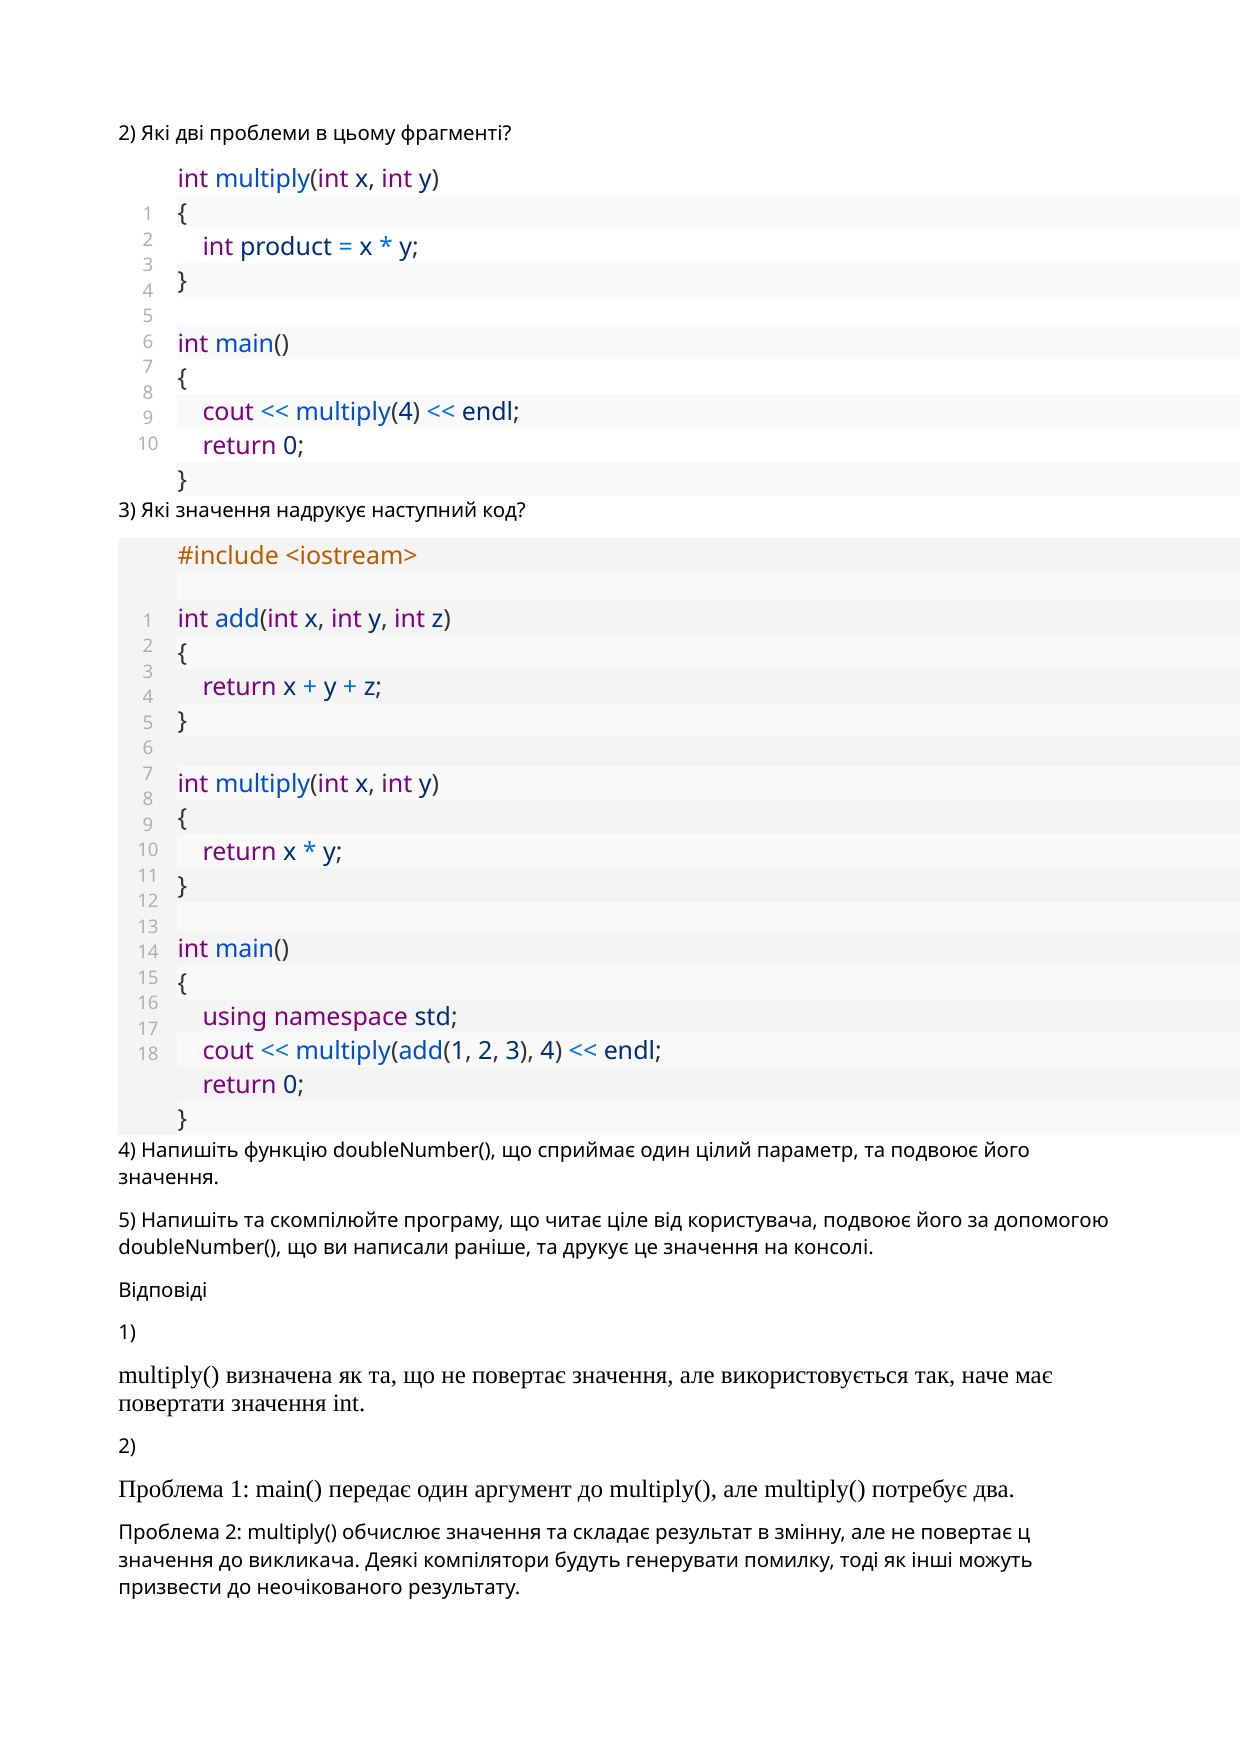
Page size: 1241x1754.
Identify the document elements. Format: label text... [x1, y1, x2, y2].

text Відповіді [118, 1275, 1122, 1303]
text Проблема 1: main() передає один аргумент до multiply(), але multiply() потребує два. [118, 1474, 1122, 1503]
table_header #include <iostream> int add(int x, int y, int z) { return x + y + z; } int multiply(int x, int y) { return x * y; } int main() { using namespace std; cout << multiply(add(1, 2, 3), 4) << endl; return 0; } [177, 601, 1240, 635]
text 3) Які значення надрукує наступний код? [118, 496, 1122, 523]
table_header #include <iostream> int add(int x, int y, int z) { return x + y + z; } int multiply(int x, int y) { return x * y; } int main() { using namespace std; cout << multiply(add(1, 2, 3), 4) << endl; return 0; } [177, 538, 1240, 572]
text 1) [118, 1317, 1122, 1345]
text 5) Напишіть та скомпілюйте програму, що читає ціле від користувача, подвоює його за допомогою doubleNumber(), що ви написали раніше, та друкує це значення на консолі. [118, 1205, 1122, 1261]
table_header #include <iostream> int add(int x, int y, int z) { return x + y + z; } int multiply(int x, int y) { return x * y; } int main() { using namespace std; cout << multiply(add(1, 2, 3), 4) << endl; return 0; } [177, 669, 1240, 703]
table_header #include <iostream> int add(int x, int y, int z) { return x + y + z; } int multiply(int x, int y) { return x * y; } int main() { using namespace std; cout << multiply(add(1, 2, 3), 4) << endl; return 0; } [177, 800, 1240, 834]
text multiply() визначена як та, що не повертає значення, але використовується так, наче має повертати значення int. [118, 1360, 1122, 1417]
table_header #include <iostream> int add(int x, int y, int z) { return x + y + z; } int multiply(int x, int y) { return x * y; } int main() { using namespace std; cout << multiply(add(1, 2, 3), 4) << endl; return 0; } [177, 737, 1240, 766]
table_header 1 2 3 4 5 6 7 8 9 10 [118, 160, 177, 496]
table_header #include <iostream> int add(int x, int y, int z) { return x + y + z; } int multiply(int x, int y) { return x * y; } int main() { using namespace std; cout << multiply(add(1, 2, 3), 4) << endl; return 0; } [177, 1067, 1240, 1101]
table_header int multiply(int x, int y) { int product = x * y; } int main() { cout << multiply(4) << endl; return 0; } [177, 428, 1240, 462]
table_header int multiply(int x, int y) { int product = x * y; } int main() { cout << multiply(4) << endl; return 0; } [177, 297, 1240, 325]
table_header int multiply(int x, int y) { int product = x * y; } int main() { cout << multiply(4) << endl; return 0; } [177, 160, 1240, 195]
text Проблема 2: multiply() обчислює значення та складає результат в змінну, але не повертає ц значення до викликача. Деякі компілятори будуть генерувати помилку, тоді як інші можуть призвести до неочікованого результату. [118, 1517, 1122, 1601]
table_header 1 2 3 4 5 6 7 8 9 10 11 12 13 14 15 16 17 18 [118, 538, 177, 1135]
table_header int multiply(int x, int y) { int product = x * y; } int main() { cout << multiply(4) << endl; return 0; } [177, 228, 1240, 263]
text 2) [118, 1432, 1122, 1459]
text 4) Напишіть функцію doubleNumber(), що сприймає один цілий параметр, та подвоює його значення. [118, 1135, 1122, 1191]
table_header #include <iostream> int add(int x, int y, int z) { return x + y + z; } int multiply(int x, int y) { return x * y; } int main() { using namespace std; cout << multiply(add(1, 2, 3), 4) << endl; return 0; } [177, 999, 1240, 1033]
table_header #include <iostream> int add(int x, int y, int z) { return x + y + z; } int multiply(int x, int y) { return x * y; } int main() { using namespace std; cout << multiply(add(1, 2, 3), 4) << endl; return 0; } [177, 868, 1240, 902]
table_header #include <iostream> int add(int x, int y, int z) { return x + y + z; } int multiply(int x, int y) { return x * y; } int main() { using namespace std; cout << multiply(add(1, 2, 3), 4) << endl; return 0; } [177, 931, 1240, 965]
table_header int multiply(int x, int y) { int product = x * y; } int main() { cout << multiply(4) << endl; return 0; } [177, 359, 1240, 394]
text 2) Які дві проблеми в цьому фрагменті? [118, 118, 1122, 146]
